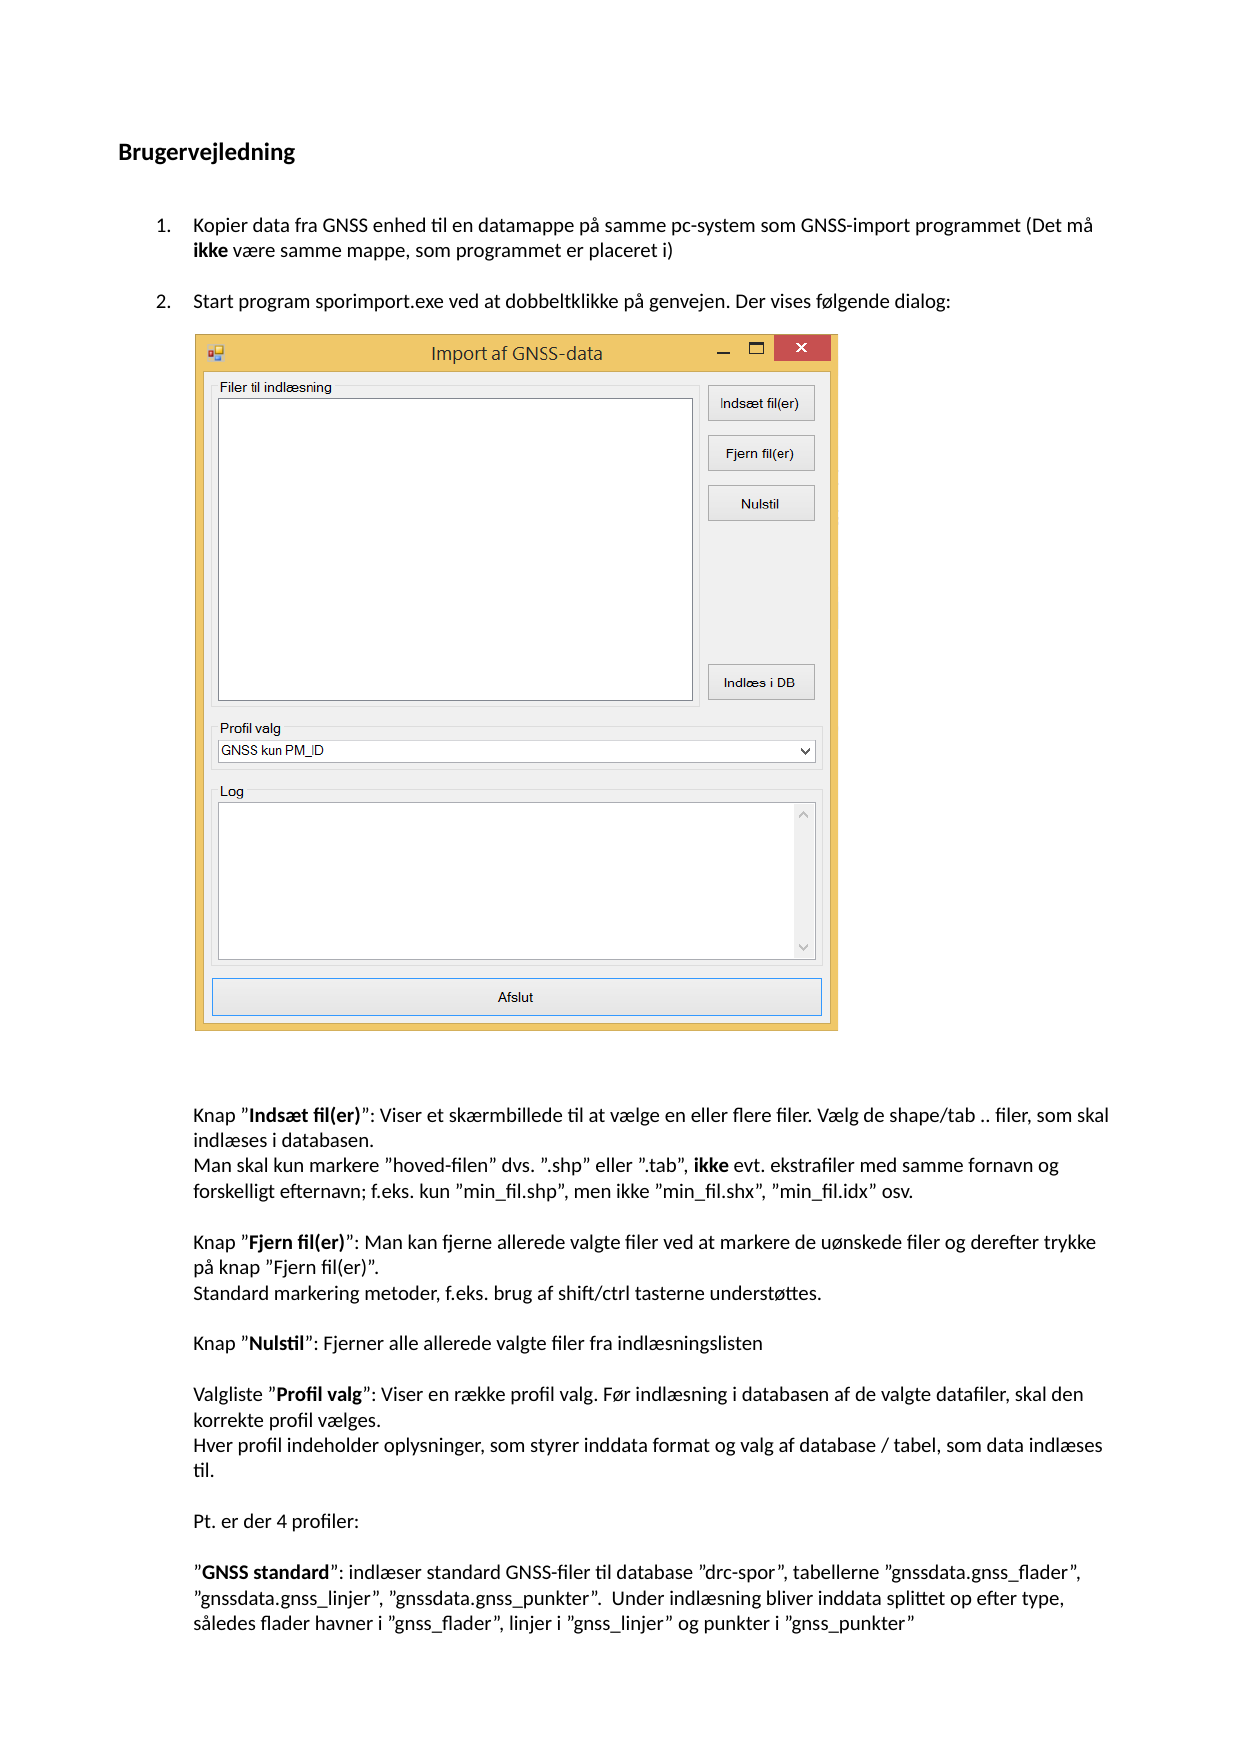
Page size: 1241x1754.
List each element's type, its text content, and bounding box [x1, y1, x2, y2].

subtitle Brugervejledning [118, 133, 1122, 200]
list Start program sporimport.exe ved at dobbeltklikke på genvejen. Der vises følgende dialog: [156, 288, 1122, 339]
picture [195, 334, 839, 1031]
list Knap ”Indsæt fil(er)”: Viser et skærmbillede til at vælge en eller flere filer. Vælg de shape/tab .. filer, som skal indlæses i databasen. Man skal kun markere ”hoved-filen” dvs. ”.shp” eller ”.tab”, ikke evt. ekstrafiler med samme fornavn og forskelligt efternavn; f.eks. kun ”min_fil.shp”, men ikke ”min_fil.shx”, ”min_fil.idx” osv. Knap ”Fjern fil(er)”: Man kan fjerne allerede valgte filer ved at markere de uønskede filer og derefter trykke på knap ”Fjern fil(er)”. Standard markering metoder, f.eks. brug af shift/ctrl tasterne understøttes. Knap ”Nulstil”: Fjerner alle allerede valgte filer fra indlæsningslisten Valgliste ”Profil valg”: Viser en række profil valg. Før indlæsning i databasen af de valgte datafiler, skal den korrekte profil vælges. Hver profil indeholder oplysninger, som styrer inddata format og valg af database / tabel, som data indlæses til. Pt. er der 4 profiler: ”GNSS standard”: indlæser standard GNSS-filer til database ”drc-spor”, tabellerne ”gnssdata.gnss_flader”, ”gnssdata.gnss_linjer”, ”gnssdata.gnss_punkter”. Under indlæsning bliver inddata splittet op efter type, således flader havner i ”gnss_flader”, linjer i ”gnss_linjer” og punkter i ”gnss_punkter” [156, 339, 1122, 1636]
list Kopier data fra GNSS enhed til en datamappe på samme pc-system som GNSS-import programmet (Det må ikke være samme mappe, som programmet er placeret i) [156, 212, 1122, 288]
